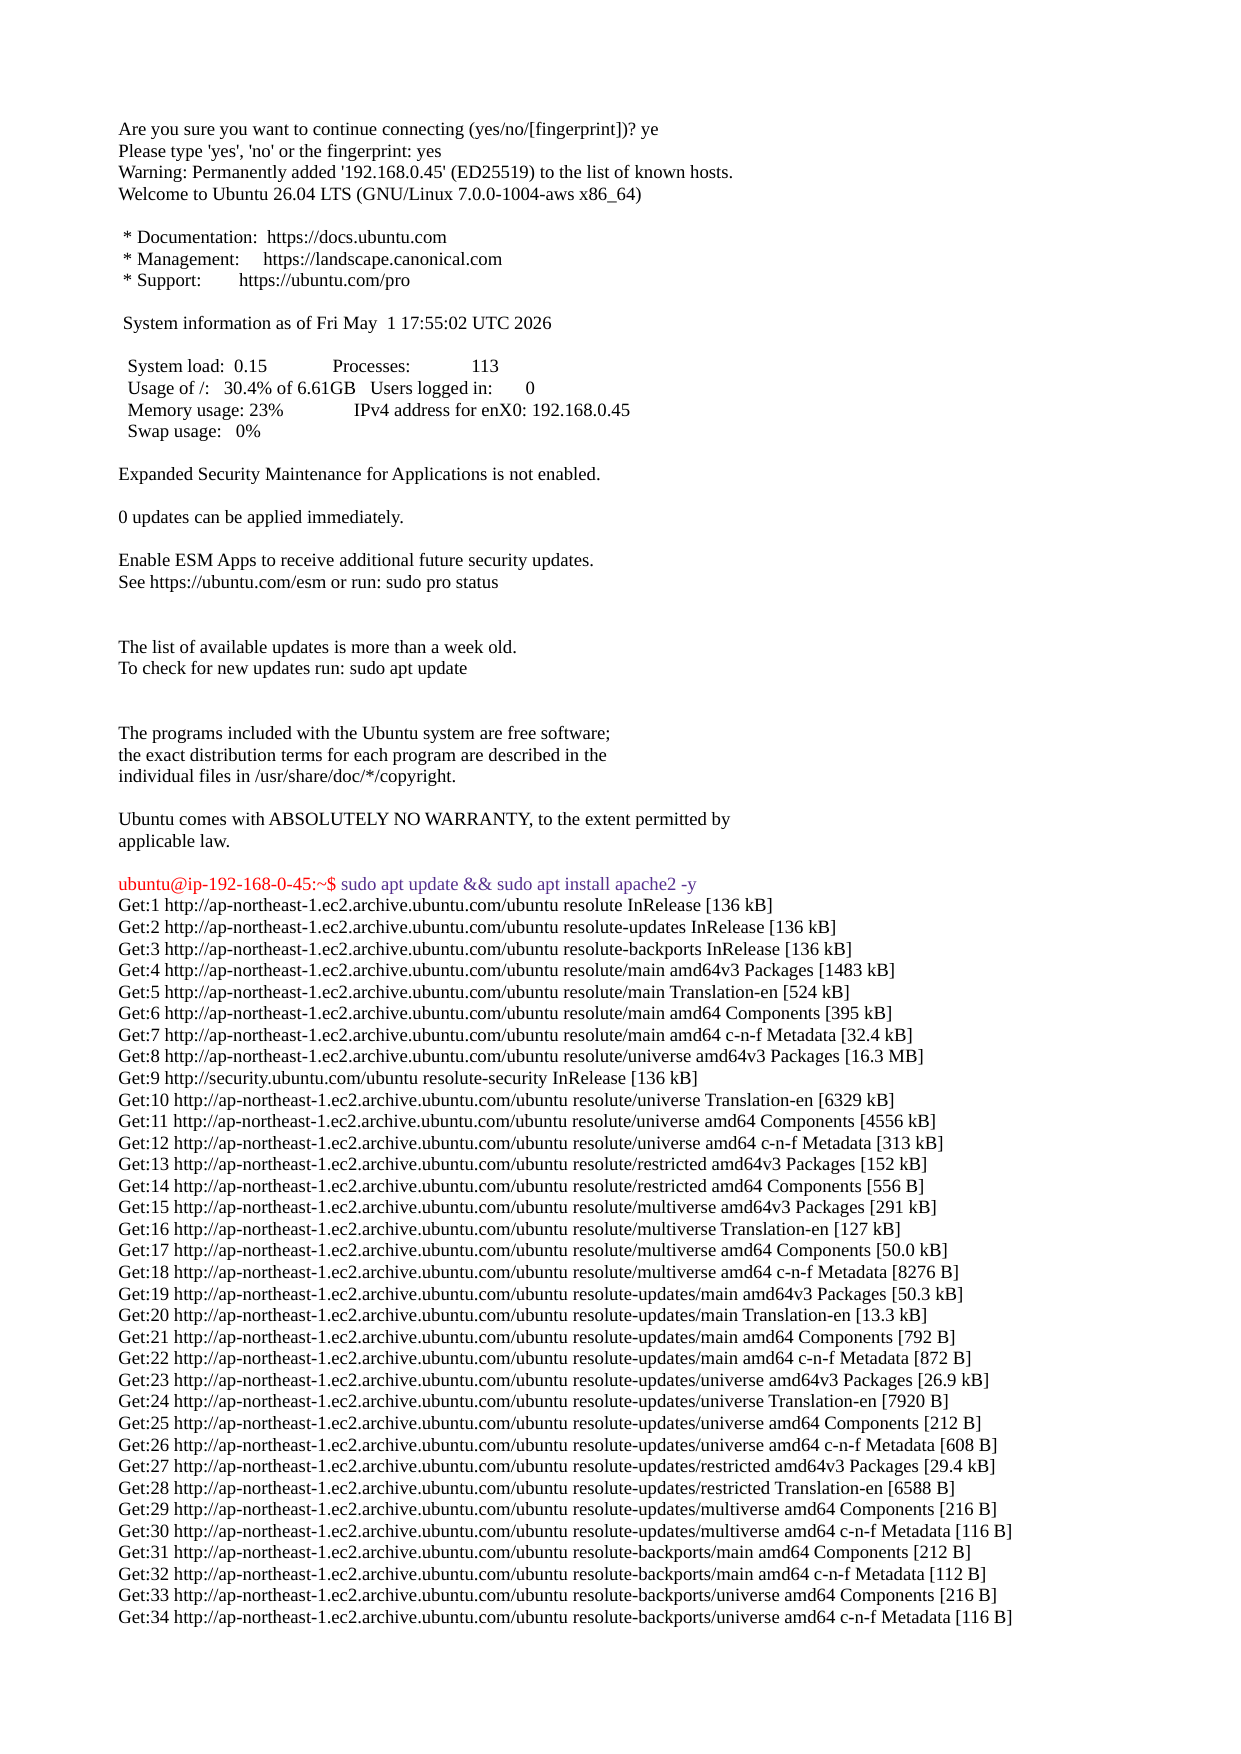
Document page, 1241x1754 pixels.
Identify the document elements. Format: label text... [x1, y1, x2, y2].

text Memory usage: 23% IPv4 address for enX0: 192.168.0.45 [118, 398, 1122, 420]
text Get:1 http://ap-northeast-1.ec2.archive.ubuntu.com/ubuntu resolute InRelease [136 kB] [118, 894, 1122, 916]
text Get:10 http://ap-northeast-1.ec2.archive.ubuntu.com/ubuntu resolute/universe Translation-en [6329 kB] [118, 1088, 1122, 1110]
text Get:5 http://ap-northeast-1.ec2.archive.ubuntu.com/ubuntu resolute/main Translation-en [524 kB] [118, 981, 1122, 1002]
text Get:17 http://ap-northeast-1.ec2.archive.ubuntu.com/ubuntu resolute/multiverse amd64 Components [50.0 kB] [118, 1239, 1122, 1261]
text Get:9 http://security.ubuntu.com/ubuntu resolute-security InRelease [136 kB] [118, 1067, 1122, 1088]
text Get:23 http://ap-northeast-1.ec2.archive.ubuntu.com/ubuntu resolute-updates/universe amd64v3 Packages [26.9 kB] [118, 1369, 1122, 1390]
text Get:14 http://ap-northeast-1.ec2.archive.ubuntu.com/ubuntu resolute/restricted amd64 Components [556 B] [118, 1175, 1122, 1196]
text Get:18 http://ap-northeast-1.ec2.archive.ubuntu.com/ubuntu resolute/multiverse amd64 c-n-f Metadata [8276 B] [118, 1261, 1122, 1282]
text * Documentation: https://docs.ubuntu.com [118, 226, 1122, 247]
text Get:4 http://ap-northeast-1.ec2.archive.ubuntu.com/ubuntu resolute/main amd64v3 Packages [1483 kB] [118, 959, 1122, 981]
text Expanded Security Maintenance for Applications is not enabled. [118, 463, 1122, 485]
text Get:12 http://ap-northeast-1.ec2.archive.ubuntu.com/ubuntu resolute/universe amd64 c-n-f Metadata [313 kB] [118, 1132, 1122, 1153]
text To check for new updates run: sudo apt update [118, 657, 1122, 679]
text the exact distribution terms for each program are described in the [118, 743, 1122, 765]
text Get:24 http://ap-northeast-1.ec2.archive.ubuntu.com/ubuntu resolute-updates/universe Translation-en [7920 B] [118, 1390, 1122, 1412]
text ubuntu@ip-192-168-0-45:~$ sudo apt update && sudo apt install apache2 -y [118, 873, 1122, 894]
text Get:20 http://ap-northeast-1.ec2.archive.ubuntu.com/ubuntu resolute-updates/main Translation-en [13.3 kB] [118, 1304, 1122, 1326]
text System load: 0.15 Processes: 113 [118, 355, 1122, 377]
text * Support: https://ubuntu.com/pro [118, 269, 1122, 291]
text Get:26 http://ap-northeast-1.ec2.archive.ubuntu.com/ubuntu resolute-updates/universe amd64 c-n-f Metadata [608 B] [118, 1433, 1122, 1455]
text The list of available updates is more than a week old. [118, 636, 1122, 657]
text Swap usage: 0% [118, 420, 1122, 442]
text The programs included with the Ubuntu system are free software; [118, 722, 1122, 743]
text individual files in /usr/share/doc/*/copyright. [118, 765, 1122, 787]
text Get:6 http://ap-northeast-1.ec2.archive.ubuntu.com/ubuntu resolute/main amd64 Components [395 kB] [118, 1002, 1122, 1024]
text Get:21 http://ap-northeast-1.ec2.archive.ubuntu.com/ubuntu resolute-updates/main amd64 Components [792 B] [118, 1326, 1122, 1347]
text Get:25 http://ap-northeast-1.ec2.archive.ubuntu.com/ubuntu resolute-updates/universe amd64 Components [212 B] [118, 1412, 1122, 1433]
text Get:33 http://ap-northeast-1.ec2.archive.ubuntu.com/ubuntu resolute-backports/universe amd64 Components [216 B] [118, 1584, 1122, 1606]
text Warning: Permanently added '192.168.0.45' (ED25519) to the list of known hosts. [118, 161, 1122, 183]
text Enable ESM Apps to receive additional future security updates. [118, 549, 1122, 571]
text See https://ubuntu.com/esm or run: sudo pro status [118, 571, 1122, 592]
text Get:15 http://ap-northeast-1.ec2.archive.ubuntu.com/ubuntu resolute/multiverse amd64v3 Packages [291 kB] [118, 1196, 1122, 1218]
text Get:29 http://ap-northeast-1.ec2.archive.ubuntu.com/ubuntu resolute-updates/multiverse amd64 Components [216 B] [118, 1498, 1122, 1520]
text 0 updates can be applied immediately. [118, 506, 1122, 528]
text Get:32 http://ap-northeast-1.ec2.archive.ubuntu.com/ubuntu resolute-backports/main amd64 c-n-f Metadata [112 B] [118, 1563, 1122, 1584]
text Get:19 http://ap-northeast-1.ec2.archive.ubuntu.com/ubuntu resolute-updates/main amd64v3 Packages [50.3 kB] [118, 1282, 1122, 1304]
text Ubuntu comes with ABSOLUTELY NO WARRANTY, to the extent permitted by [118, 808, 1122, 830]
text System information as of Fri May 1 17:55:02 UTC 2026 [118, 312, 1122, 334]
text Get:8 http://ap-northeast-1.ec2.archive.ubuntu.com/ubuntu resolute/universe amd64v3 Packages [16.3 MB] [118, 1045, 1122, 1067]
text Get:3 http://ap-northeast-1.ec2.archive.ubuntu.com/ubuntu resolute-backports InRelease [136 kB] [118, 937, 1122, 959]
text applicable law. [118, 830, 1122, 851]
text Usage of /: 30.4% of 6.61GB Users logged in: 0 [118, 377, 1122, 398]
text Get:28 http://ap-northeast-1.ec2.archive.ubuntu.com/ubuntu resolute-updates/restricted Translation-en [6588 B] [118, 1477, 1122, 1498]
text Get:27 http://ap-northeast-1.ec2.archive.ubuntu.com/ubuntu resolute-updates/restricted amd64v3 Packages [29.4 kB] [118, 1455, 1122, 1477]
text Please type 'yes', 'no' or the fingerprint: yes [118, 140, 1122, 161]
text Get:30 http://ap-northeast-1.ec2.archive.ubuntu.com/ubuntu resolute-updates/multiverse amd64 c-n-f Metadata [116 B] [118, 1520, 1122, 1541]
text Get:31 http://ap-northeast-1.ec2.archive.ubuntu.com/ubuntu resolute-backports/main amd64 Components [212 B] [118, 1541, 1122, 1563]
text Are you sure you want to continue connecting (yes/no/[fingerprint])? ye [118, 118, 1122, 140]
text Get:16 http://ap-northeast-1.ec2.archive.ubuntu.com/ubuntu resolute/multiverse Translation-en [127 kB] [118, 1218, 1122, 1239]
text Get:22 http://ap-northeast-1.ec2.archive.ubuntu.com/ubuntu resolute-updates/main amd64 c-n-f Metadata [872 B] [118, 1347, 1122, 1369]
text Get:2 http://ap-northeast-1.ec2.archive.ubuntu.com/ubuntu resolute-updates InRelease [136 kB] [118, 916, 1122, 937]
text Get:34 http://ap-northeast-1.ec2.archive.ubuntu.com/ubuntu resolute-backports/universe amd64 c-n-f Metadata [116 B] [118, 1606, 1122, 1627]
text Get:13 http://ap-northeast-1.ec2.archive.ubuntu.com/ubuntu resolute/restricted amd64v3 Packages [152 kB] [118, 1153, 1122, 1175]
text Get:11 http://ap-northeast-1.ec2.archive.ubuntu.com/ubuntu resolute/universe amd64 Components [4556 kB] [118, 1110, 1122, 1132]
text * Management: https://landscape.canonical.com [118, 247, 1122, 269]
text Welcome to Ubuntu 26.04 LTS (GNU/Linux 7.0.0-1004-aws x86_64) [118, 183, 1122, 204]
text Get:7 http://ap-northeast-1.ec2.archive.ubuntu.com/ubuntu resolute/main amd64 c-n-f Metadata [32.4 kB] [118, 1024, 1122, 1045]
